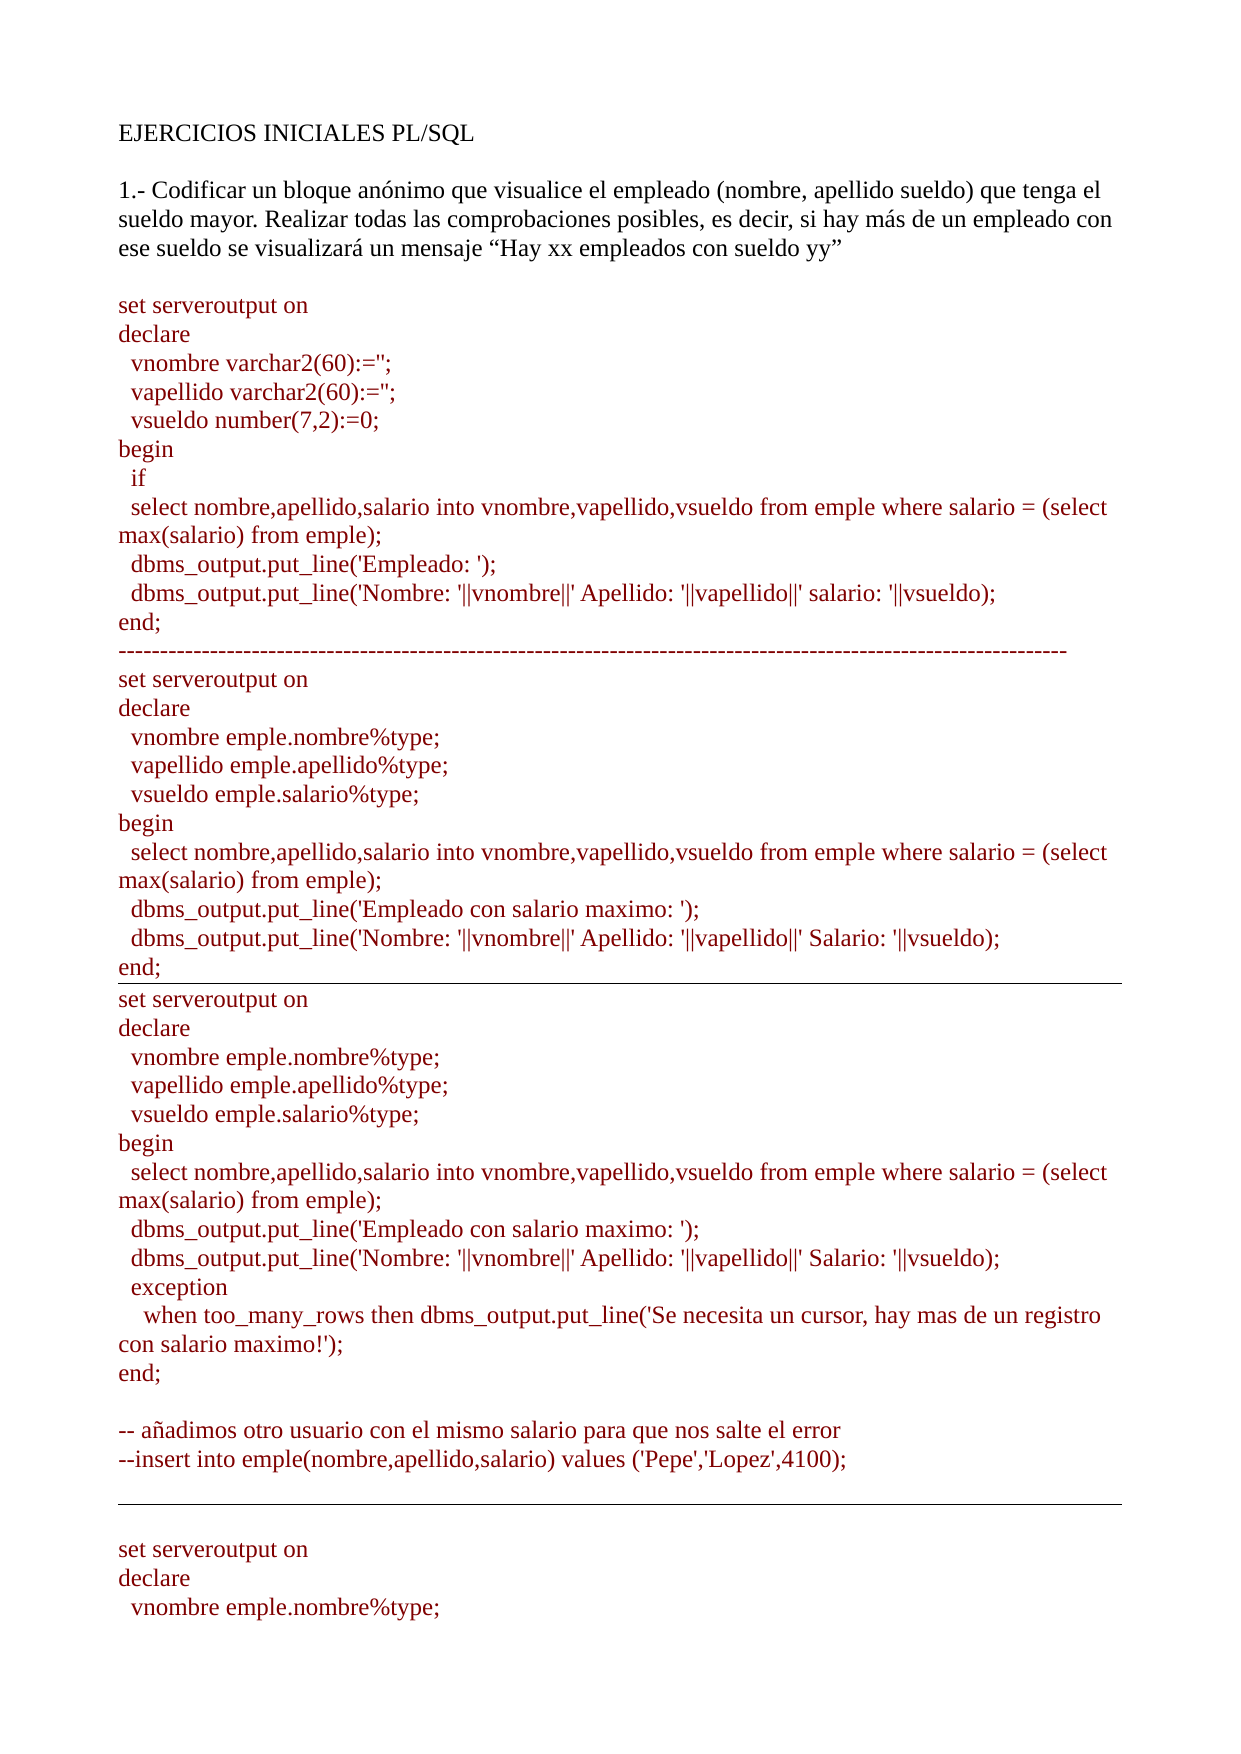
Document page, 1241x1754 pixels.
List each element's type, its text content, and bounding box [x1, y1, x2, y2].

text 1.- Codificar un bloque anónimo que visualice el empleado (nombre, apellido sueldo) que tenga el sueldo mayor. Realizar todas las comprobaciones posibles, es decir, si hay más de un empleado con ese sueldo se visualizará un mensaje “Hay xx empleados con sueldo yy” [118, 176, 1122, 262]
text dbms_output.put_line('Empleado: '); [118, 549, 1122, 578]
text declare [118, 319, 1122, 348]
text end; [118, 952, 1122, 983]
text vsueldo emple.salario%type; [118, 779, 1122, 808]
text dbms_output.put_line('Nombre: '||vnombre||' Apellido: '||vapellido||' Salario: '||vsueldo); [118, 923, 1122, 952]
text end; [118, 1358, 1122, 1387]
text ------------------------------------------------------------------------------------------------------------------ [118, 636, 1122, 664]
text end; [118, 607, 1122, 636]
text begin [118, 808, 1122, 837]
text begin [118, 434, 1122, 463]
text select nombre,apellido,salario into vnombre,vapellido,vsueldo from emple where salario = (select max(salario) from emple); [118, 492, 1122, 549]
text set serveroutput on [118, 984, 1122, 1013]
text dbms_output.put_line('Nombre: '||vnombre||' Apellido: '||vapellido||' salario: '||vsueldo); [118, 578, 1122, 607]
text set serveroutput on [118, 291, 1122, 319]
text EJERCICIOS INICIALES PL/SQL [118, 118, 1122, 147]
text when too_many_rows then dbms_output.put_line('Se necesita un cursor, hay mas de un registro con salario maximo!'); [118, 1301, 1122, 1358]
text vnombre varchar2(60):=''; [118, 348, 1122, 377]
text set serveroutput on [118, 664, 1122, 693]
text select nombre,apellido,salario into vnombre,vapellido,vsueldo from emple where salario = (select max(salario) from emple); [118, 837, 1122, 894]
text vapellido varchar2(60):=''; [118, 377, 1122, 406]
text if [118, 463, 1122, 492]
text select nombre,apellido,salario into vnombre,vapellido,vsueldo from emple where salario = (select max(salario) from emple); [118, 1157, 1122, 1214]
text vapellido emple.apellido%type; [118, 751, 1122, 779]
text dbms_output.put_line('Nombre: '||vnombre||' Apellido: '||vapellido||' Salario: '||vsueldo); [118, 1243, 1122, 1272]
text begin [118, 1128, 1122, 1157]
text --insert into emple(nombre,apellido,salario) values ('Pepe','Lopez',4100); [118, 1444, 1122, 1473]
text exception [118, 1272, 1122, 1301]
text dbms_output.put_line('Empleado con salario maximo: '); [118, 1214, 1122, 1243]
text declare [118, 1563, 1122, 1592]
text vsueldo number(7,2):=0; [118, 406, 1122, 434]
text dbms_output.put_line('Empleado con salario maximo: '); [118, 894, 1122, 923]
text vsueldo emple.salario%type; [118, 1099, 1122, 1128]
text -- añadimos otro usuario con el mismo salario para que nos salte el error [118, 1416, 1122, 1444]
text vnombre emple.nombre%type; [118, 1042, 1122, 1071]
text declare [118, 693, 1122, 722]
text set serveroutput on [118, 1534, 1122, 1563]
text vnombre emple.nombre%type; [118, 722, 1122, 751]
text declare [118, 1013, 1122, 1042]
text vapellido emple.apellido%type; [118, 1071, 1122, 1099]
text vnombre emple.nombre%type; [118, 1592, 1122, 1620]
